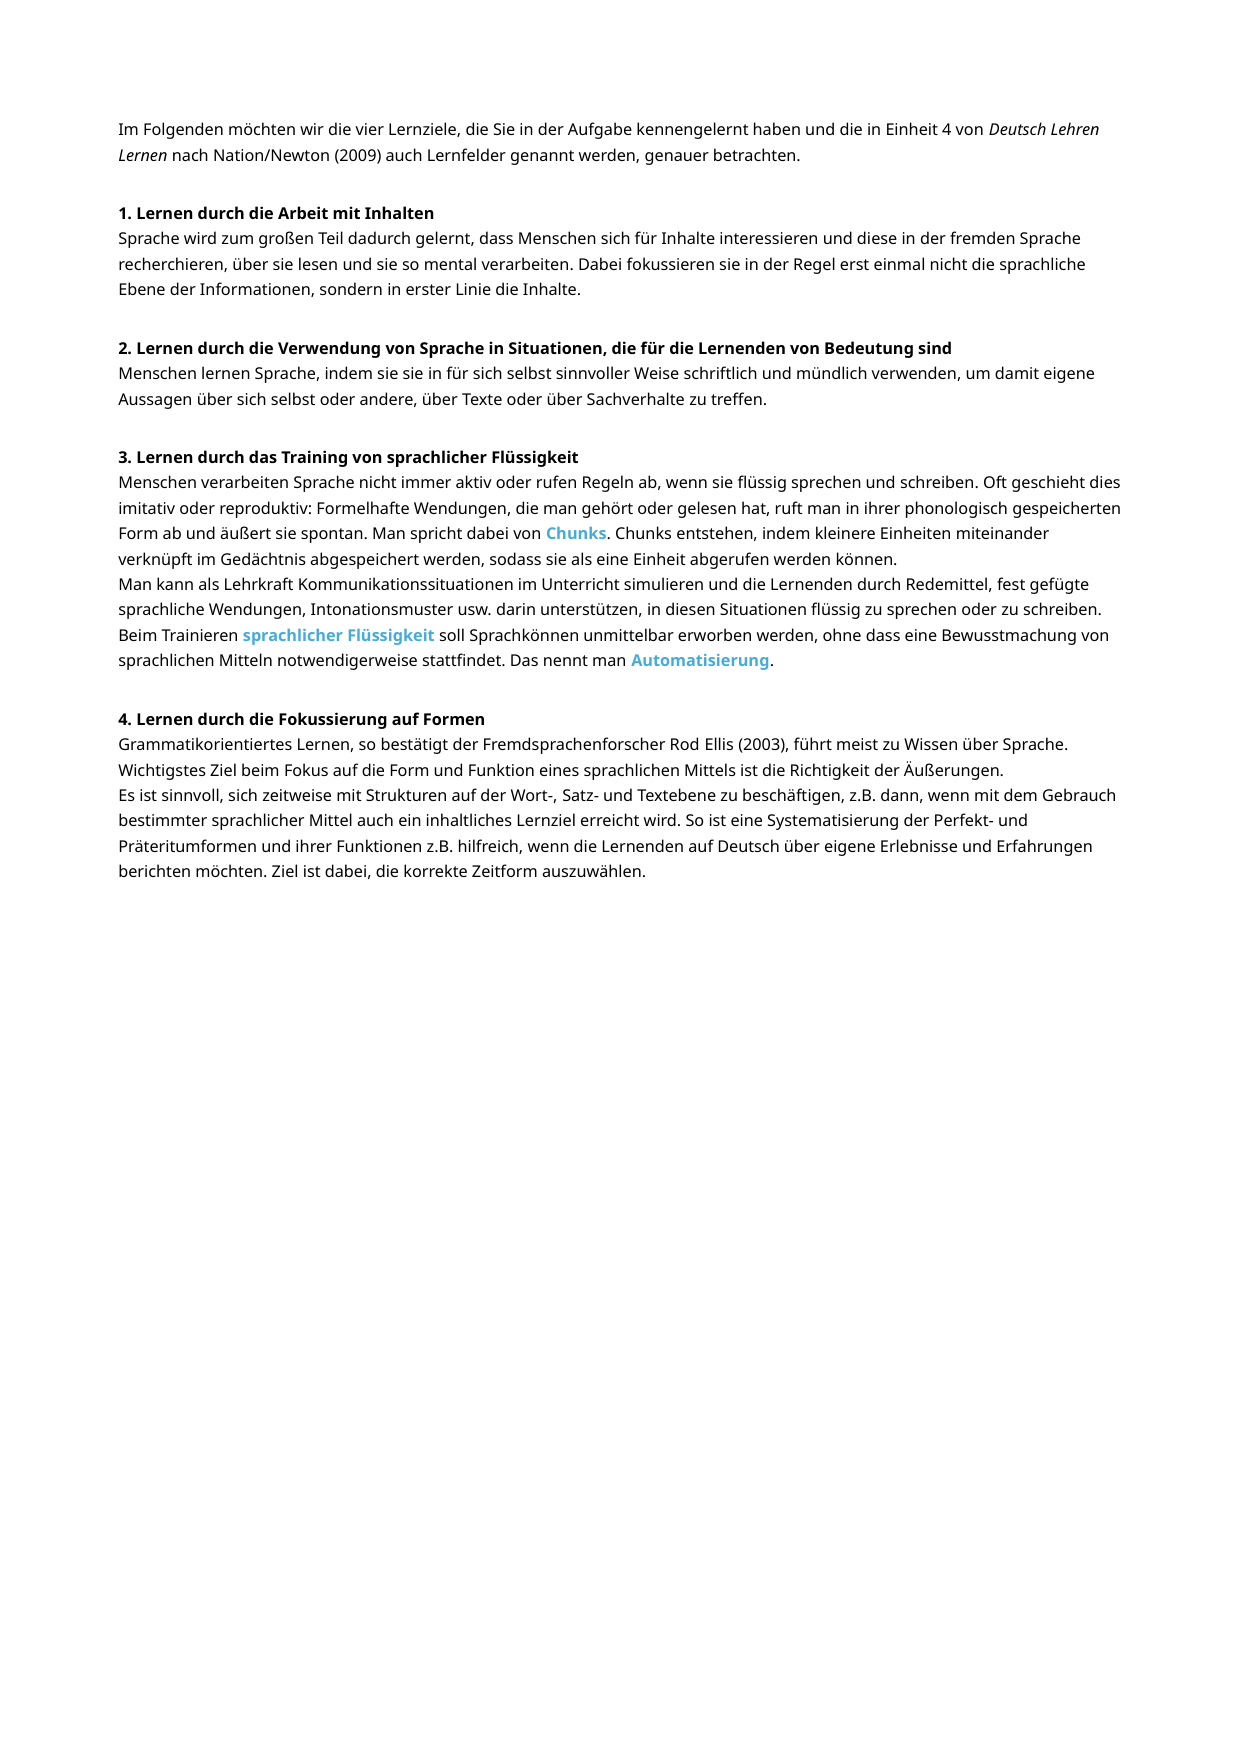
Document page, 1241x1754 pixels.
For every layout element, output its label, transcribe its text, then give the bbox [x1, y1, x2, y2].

text 1. Lernen durch die Arbeit mit Inhalten [118, 202, 1122, 224]
text Es ist sinnvoll, sich zeitweise mit Strukturen auf der Wort-, Satz- und Textebene zu beschäftigen, z.B. dann, wenn mit dem Gebrauch bestimmter sprachlicher Mittel auch ein inhaltliches Lernziel erreicht wird. So ist eine Systematisierung der Perfekt- und Präteritumformen und ihrer Funktionen z.B. hilfreich, wenn die Lernenden auf Deutsch über eigene Erlebnisse und Erfahrungen berichten möchten. Ziel ist dabei, die korrekte Zeitform auszuwählen. [118, 784, 1122, 882]
text Menschen lernen Sprache, indem sie sie in für sich selbst sinnvoller Weise schriftlich und mündlich verwenden, um damit eigene Aussagen über sich selbst oder andere, über Texte oder über Sachverhalte zu treffen. [118, 362, 1122, 410]
text Im Folgenden möchten wir die vier Lernziele, die Sie in der Aufgabe kennengelernt haben und die in Einheit 4 von Deutsch Lehren Lernen nach Nation/Newton (2009) auch Lernfelder genannt werden, genauer betrachten. [118, 118, 1122, 166]
text Man kann als Lehrkraft Kommunikationssituationen im Unterricht simulieren und die Lernenden durch Redemittel, fest gefügte sprachliche Wendungen, Intonationsmuster usw. darin unterstützen, in diesen Situationen flüssig zu sprechen oder zu schreiben. Beim Trainieren sprachlicher Flüssigkeit soll Sprachkönnen unmittelbar erworben werden, ohne dass eine Bewusstmachung von sprachlichen Mitteln notwendigerweise stattfindet. Das nennt man Automatisierung. [118, 573, 1122, 671]
text 3. Lernen durch das Training von sprachlicher Flüssigkeit [118, 446, 1122, 468]
text Grammatikorientiertes Lernen, so bestätigt der Fremdsprachenforscher Rod Ellis (2003), führt meist zu Wissen über Sprache. Wichtigstes Ziel beim Fokus auf die Form und Funktion eines sprachlichen Mittels ist die Richtigkeit der Äußerungen. [118, 733, 1122, 781]
text 2. Lernen durch die Verwendung von Sprache in Situationen, die für die Lernenden von Bedeutung sind [118, 337, 1122, 359]
text Sprache wird zum großen Teil dadurch gelernt, dass Menschen sich für Inhalte interessieren und diese in der fremden Sprache recherchieren, über sie lesen und sie so mental verarbeiten. Dabei fokussieren sie in der Regel erst einmal nicht die sprachliche Ebene der Informationen, sondern in erster Linie die Inhalte. [118, 227, 1122, 300]
text Menschen verarbeiten Sprache nicht immer aktiv oder rufen Regeln ab, wenn sie flüssig sprechen und schreiben. Oft geschieht dies imitativ oder reproduktiv: Formelhafte Wendungen, die man gehört oder gelesen hat, ruft man in ihrer phonologisch gespeicherten Form ab und äußert sie spontan. Man spricht dabei von Chunks. Chunks entstehen, indem kleinere Einheiten miteinander verknüpft im Gedächtnis abgespeichert werden, sodass sie als eine Einheit abgerufen werden können. [118, 471, 1122, 570]
text 4. Lernen durch die Fokussierung auf Formen [118, 708, 1122, 730]
